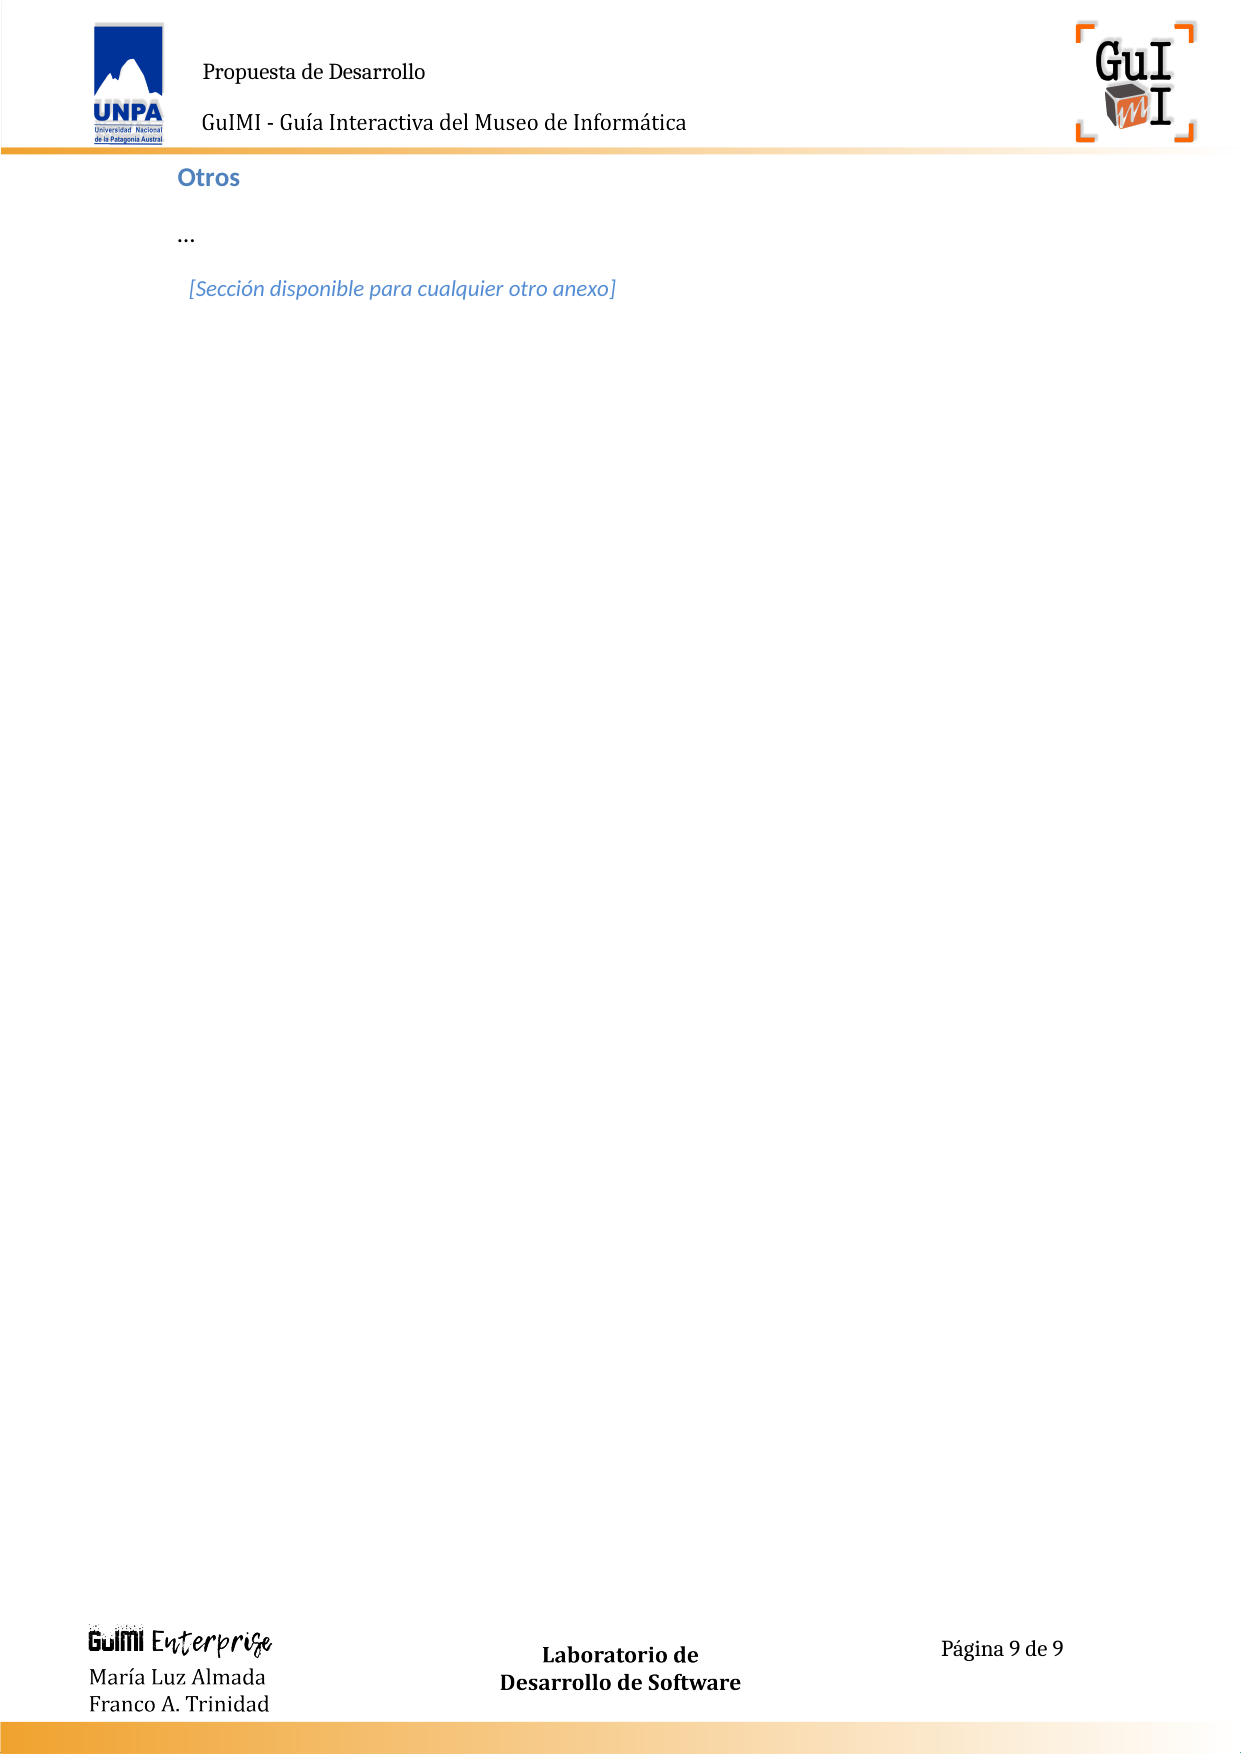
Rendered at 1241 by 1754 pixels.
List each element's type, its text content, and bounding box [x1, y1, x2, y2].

picture [0, 0, 1241, 155]
text … [177, 219, 1063, 249]
text [Sección disponible para cualquier otro anexo] [188, 274, 1063, 302]
text Otros [177, 160, 1063, 193]
picture [0, 1613, 1241, 1754]
